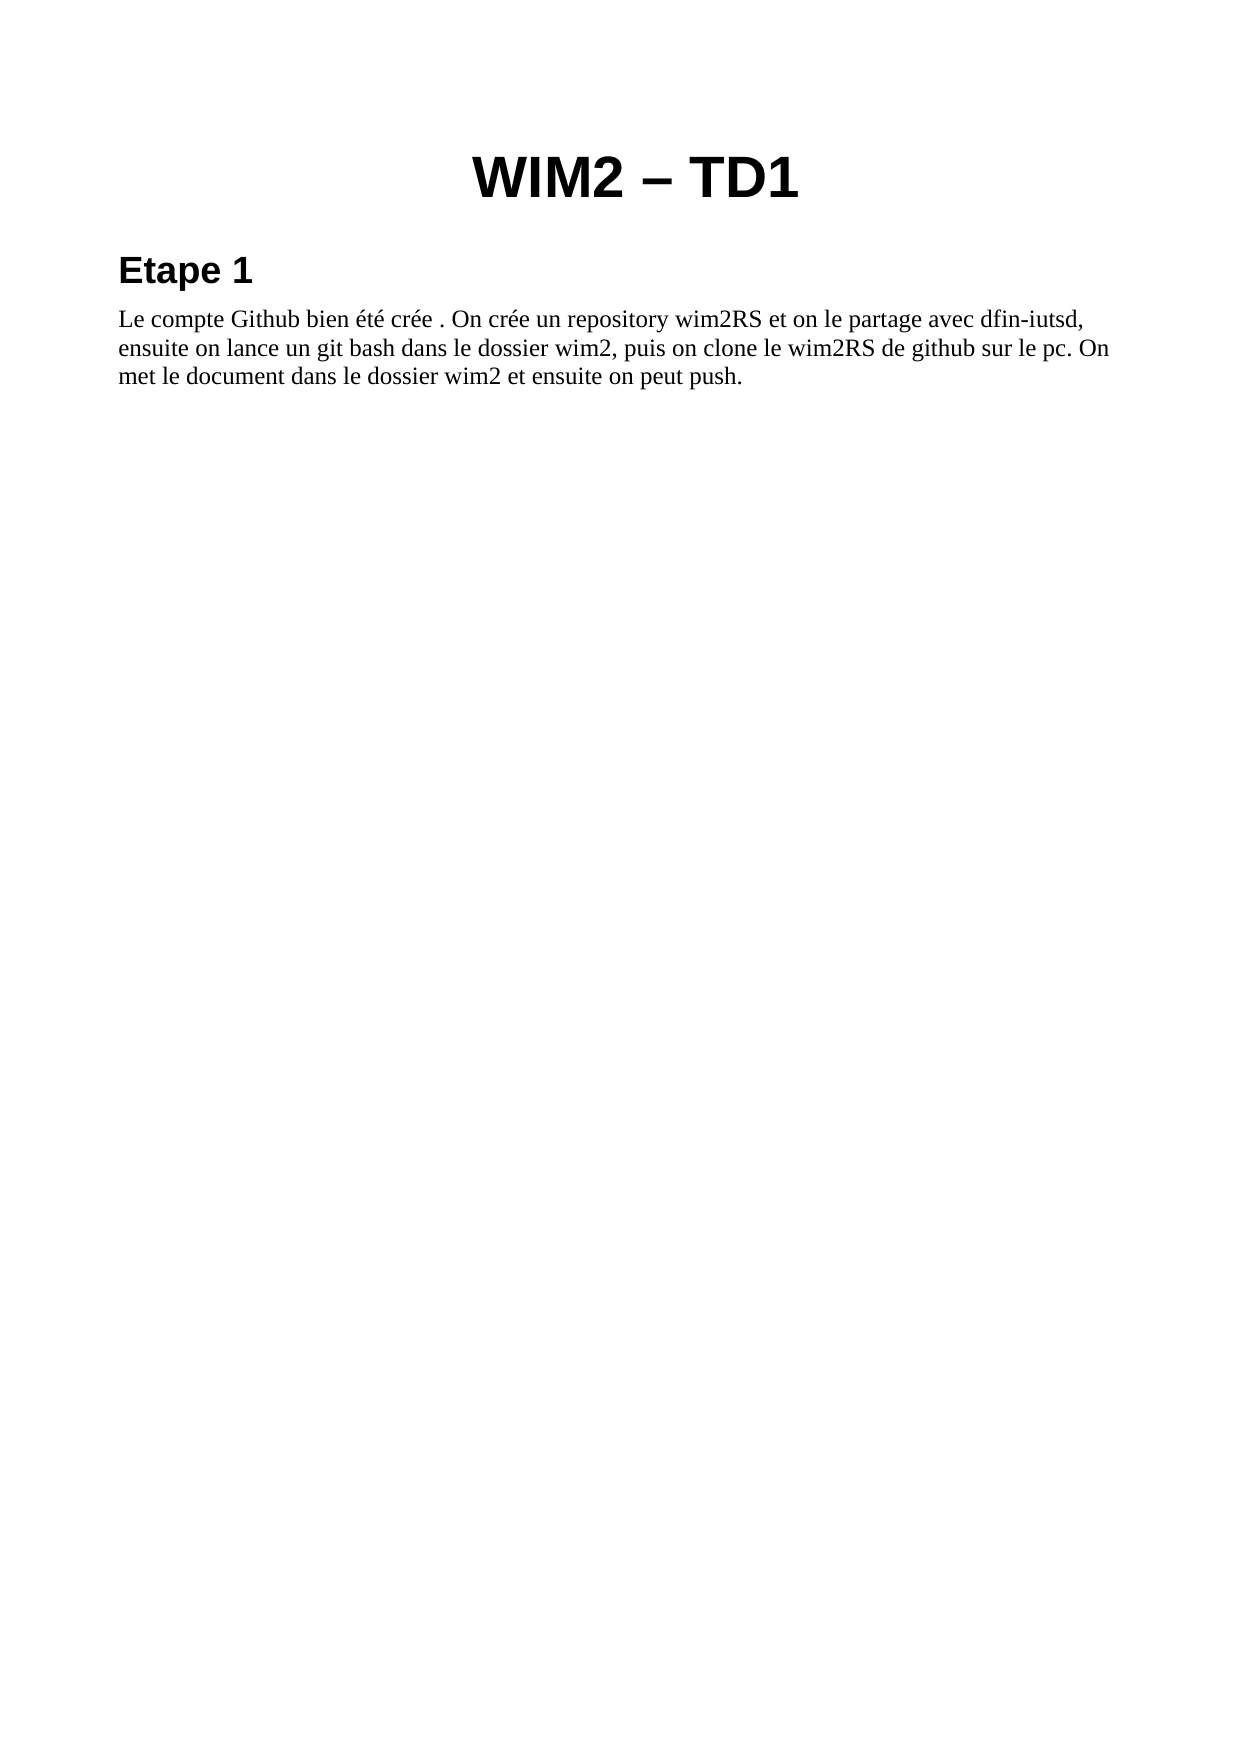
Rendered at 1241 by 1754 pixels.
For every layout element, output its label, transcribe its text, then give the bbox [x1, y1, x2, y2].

text Le compte Github bien été crée . On crée un repository wim2RS et on le partage avec dfin-iutsd, ensuite on lance un git bash dans le dossier wim2, puis on clone le wim2RS de github sur le pc. On met le document dans le dossier wim2 et ensuite on peut push. [118, 304, 1122, 390]
title WIM2 – TD1 [118, 143, 1122, 210]
subtitle Etape 1 [118, 248, 1122, 291]
